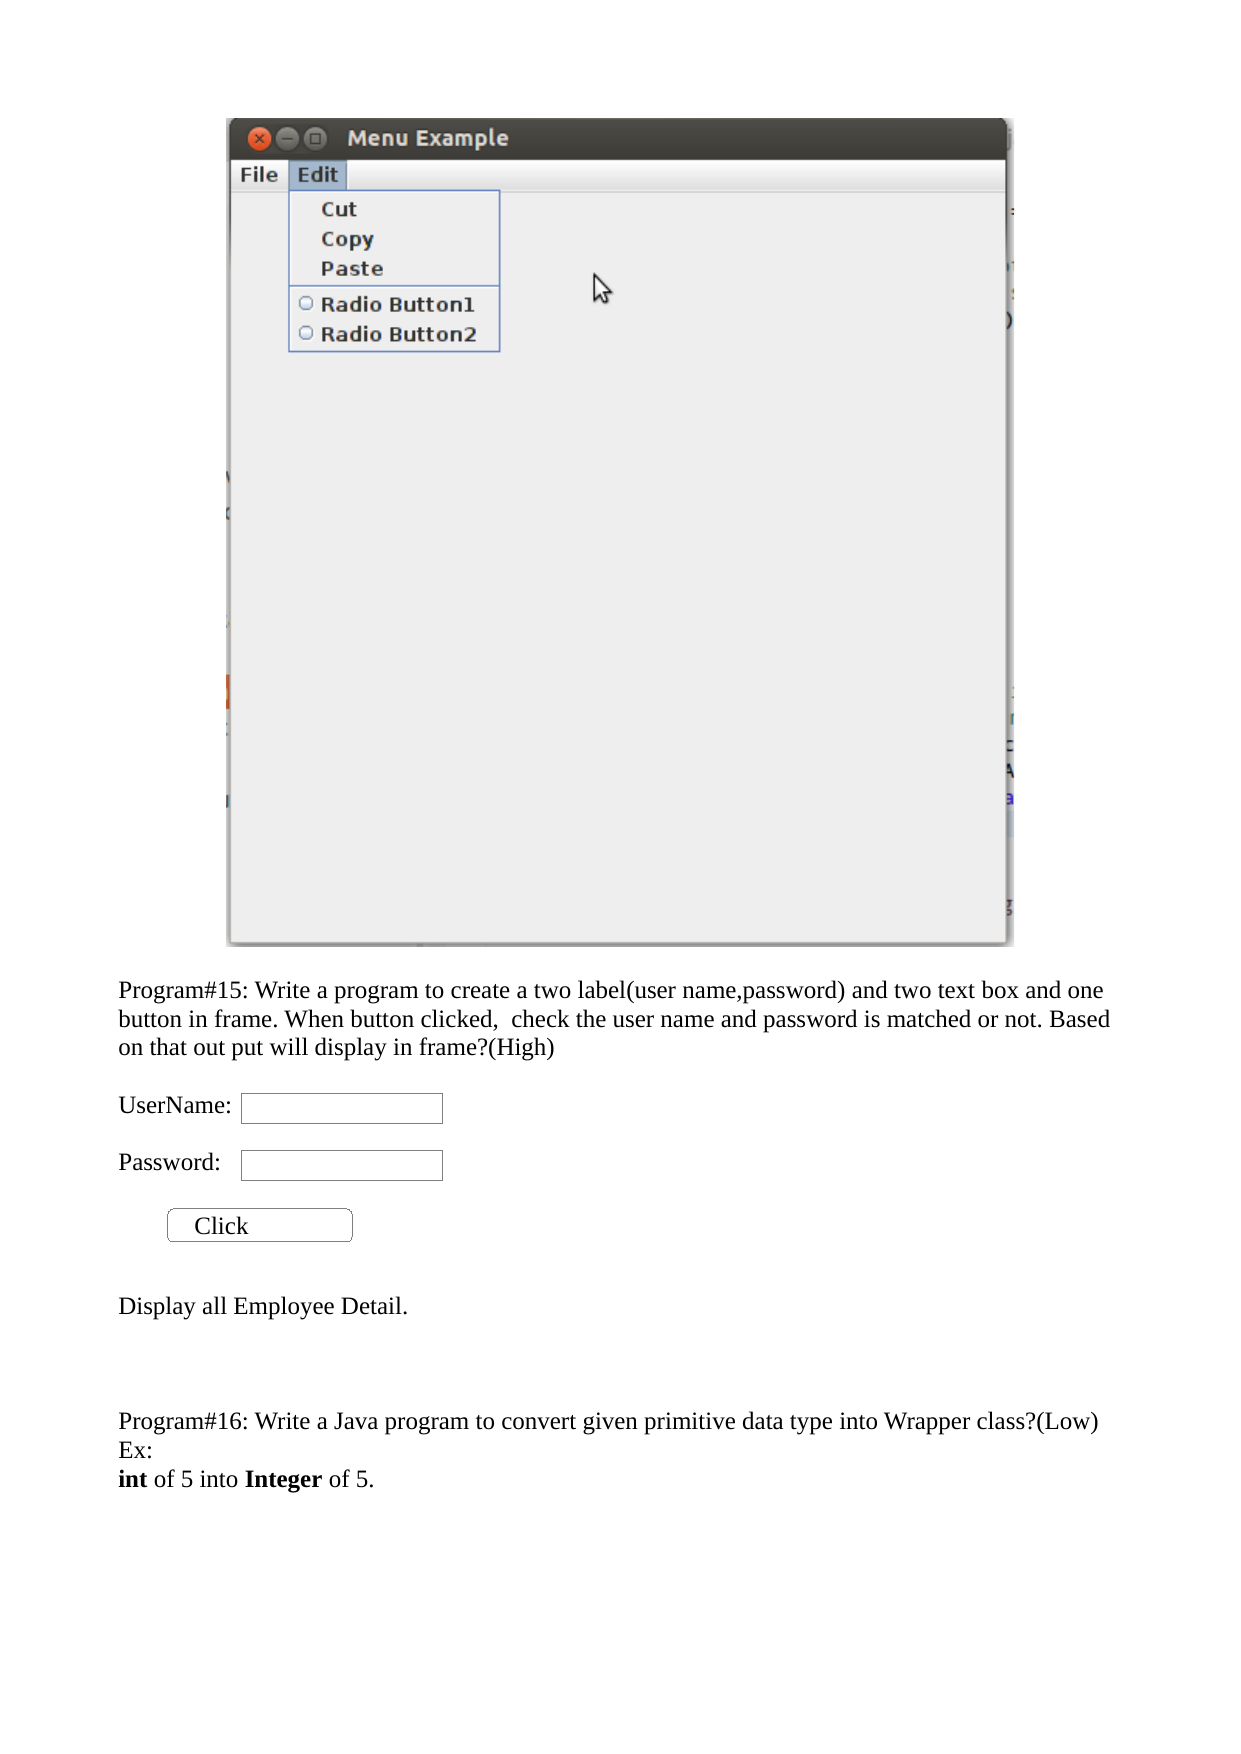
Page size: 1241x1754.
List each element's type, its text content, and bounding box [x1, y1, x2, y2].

text Program#15: Write a program to create a two label(user name,password) and two text box and one button in frame. When button clicked, check the user name and password is matched or not. Based on that out put will display in frame?(High) [118, 975, 1122, 1061]
text Program#16: Write a Java program to convert given primitive data type into Wrapper class?(Low) [118, 1406, 1122, 1435]
text int of 5 into Integer of 5. [118, 1464, 1122, 1492]
picture [226, 118, 1015, 947]
text Display all Employee Detail. [118, 1291, 1122, 1320]
text UserName: [118, 1090, 1122, 1119]
text Password: [118, 1147, 1122, 1176]
text Ex: [118, 1435, 1122, 1464]
